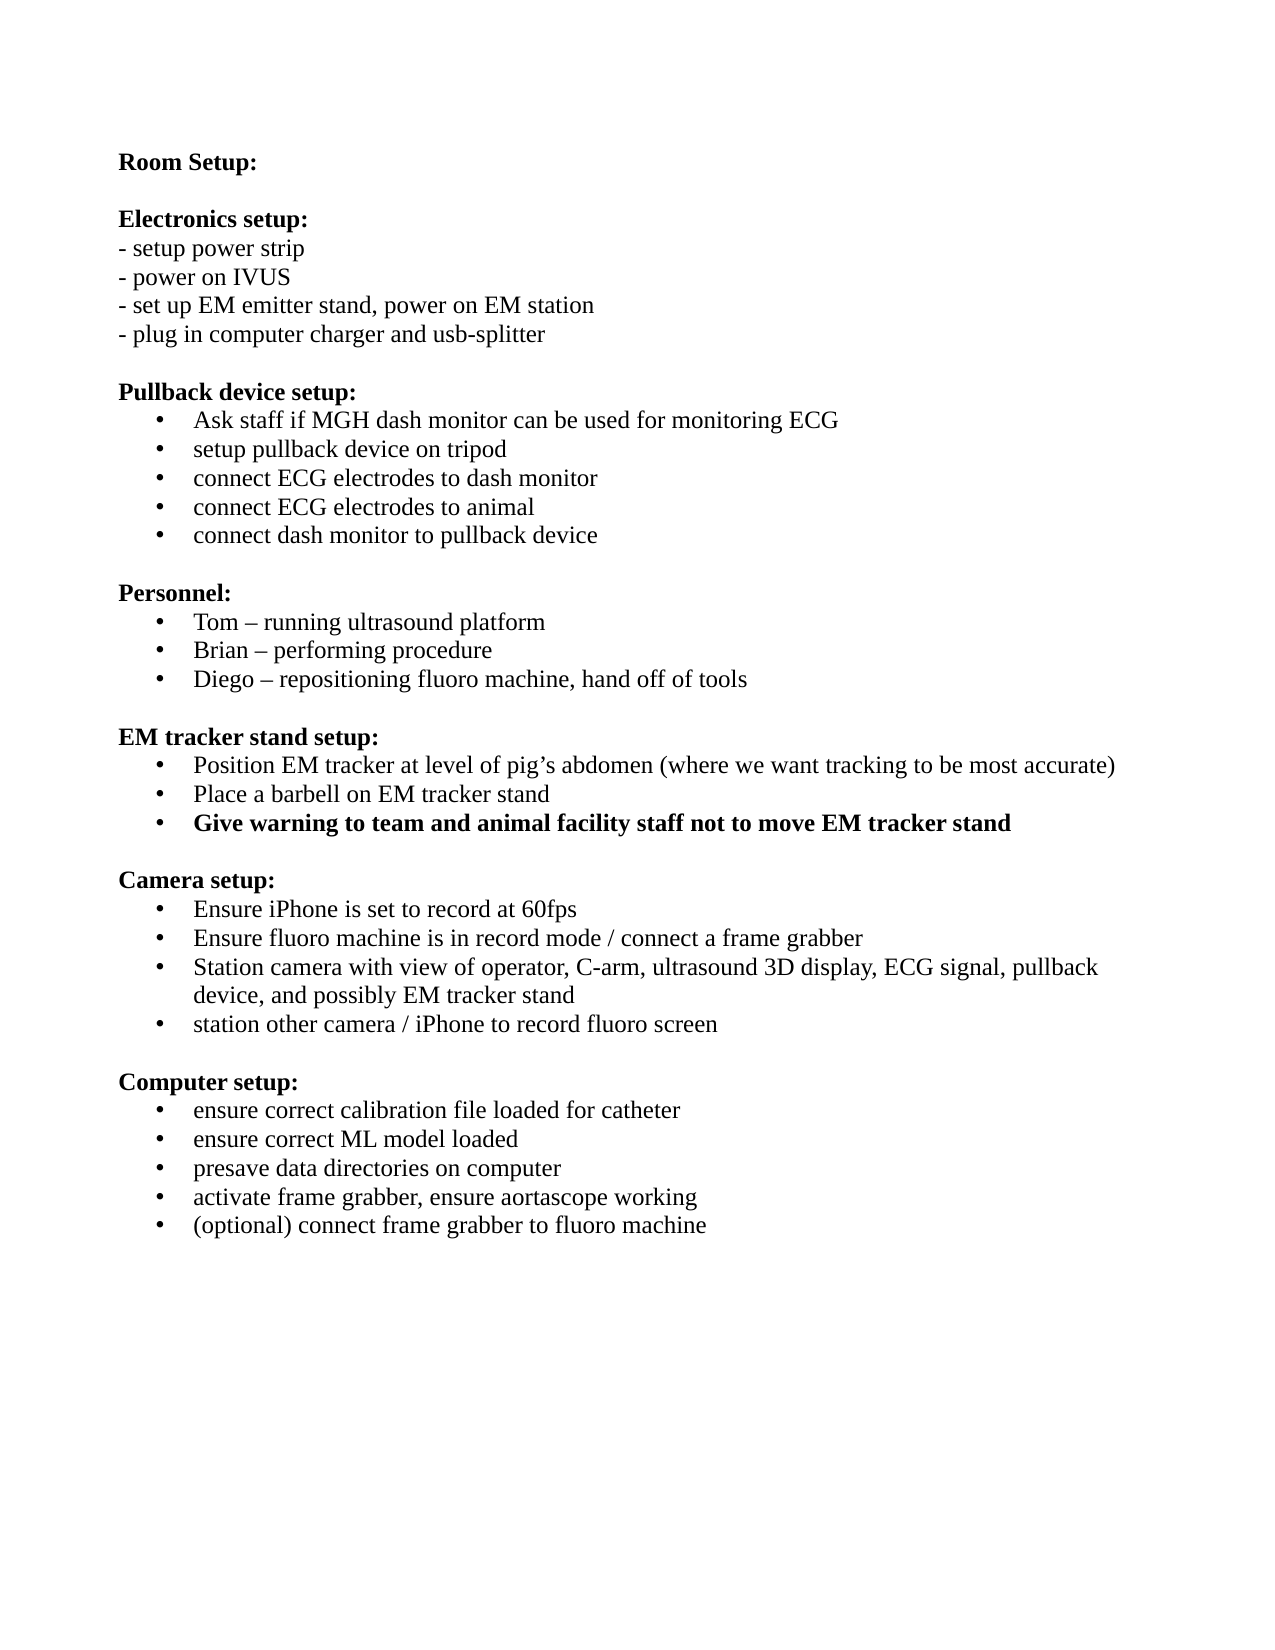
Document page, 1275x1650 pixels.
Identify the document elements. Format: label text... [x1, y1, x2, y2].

text EM tracker stand setup: [118, 722, 1157, 751]
list Station camera with view of operator, C-arm, ultrasound 3D display, ECG signal, pullback device, and possibly EM tracker stand [156, 952, 1157, 1009]
list activate frame grabber, ensure aortascope working [156, 1182, 1157, 1211]
list connect dash monitor to pullback device [156, 521, 1157, 549]
list Diego – repositioning fluoro machine, hand off of tools [156, 664, 1157, 693]
text - setup power strip [118, 233, 1157, 262]
text - power on IVUS [118, 262, 1157, 291]
text Room Setup: [118, 147, 1157, 176]
list Ensure iPhone is set to record at 60fps [156, 894, 1157, 923]
list Brian – performing procedure [156, 636, 1157, 664]
list ensure correct calibration file loaded for catheter [156, 1096, 1157, 1124]
list Place a barbell on EM tracker stand [156, 779, 1157, 808]
text Computer setup: [118, 1067, 1157, 1096]
list station other camera / iPhone to record fluoro screen [156, 1009, 1157, 1038]
text - plug in computer charger and usb-splitter [118, 319, 1157, 348]
list (optional) connect frame grabber to fluoro machine [156, 1211, 1157, 1239]
list Ask staff if MGH dash monitor can be used for monitoring ECG [156, 406, 1157, 434]
list Position EM tracker at level of pig’s abdomen (where we want tracking to be most accurate) [156, 751, 1157, 779]
text - set up EM emitter stand, power on EM station [118, 291, 1157, 319]
list Give warning to team and animal facility staff not to move EM tracker stand [156, 808, 1157, 837]
list connect ECG electrodes to animal [156, 492, 1157, 521]
list ensure correct ML model loaded [156, 1124, 1157, 1153]
text Electronics setup: [118, 204, 1157, 233]
text Pullback device setup: [118, 377, 1157, 406]
text Camera setup: [118, 866, 1157, 894]
list connect ECG electrodes to dash monitor [156, 463, 1157, 492]
list presave data directories on computer [156, 1153, 1157, 1182]
text Personnel: [118, 578, 1157, 607]
list Ensure fluoro machine is in record mode / connect a frame grabber [156, 923, 1157, 952]
list Tom – running ultrasound platform [156, 607, 1157, 636]
list setup pullback device on tripod [156, 434, 1157, 463]
